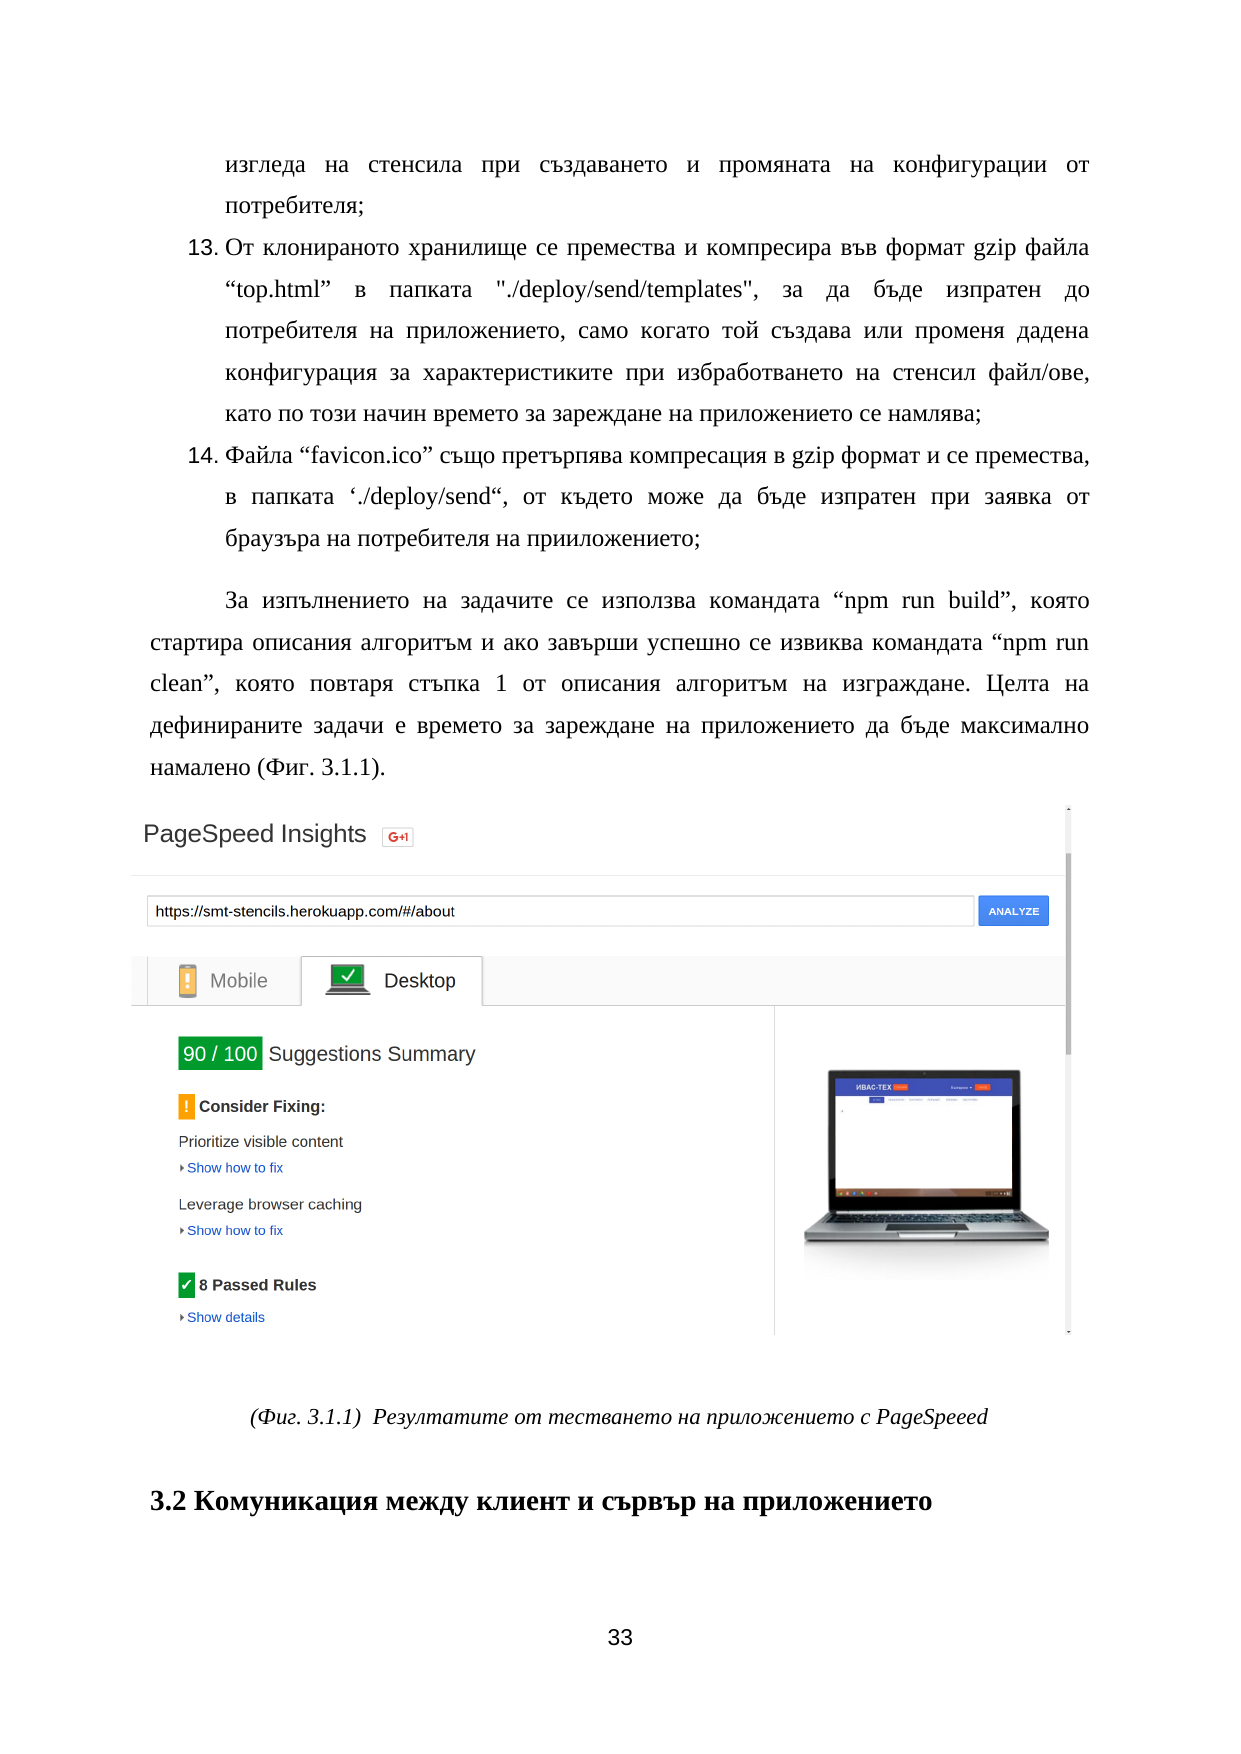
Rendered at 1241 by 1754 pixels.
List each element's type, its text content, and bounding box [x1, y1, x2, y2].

list Файла “favicon.ico” също претърпява компресация в gzip формат и се премества, в папката ‘./deploy/send“, от където може да бъде изпратен при заявка от браузъра на потребителя на прииложението; [187, 441, 1091, 552]
list От клонираното хранилище се премества и компресира във формат gzip файла “top.html” в папката "./deploy/send/templates", за да бъде изпратен до потребителя на приложението, само когато той създава или променя дадена конфигурация за характеристиките при избработването на стенсил файл/ове, като по този начин времето за зареждане на приложението се намлява; [187, 233, 1091, 427]
text 3.2 Комуникация между клиент и сървър на приложението [150, 1484, 1091, 1516]
text (Фиг. 3.1.1) Резултатите от тестването на приложението с PageSpeeed [150, 1404, 1091, 1430]
list изгледа на стенсила при създаването и промяната на конфигурации от потребителя; [187, 150, 1091, 219]
picture [131, 805, 1072, 1335]
text За изпълнението на задачите се използва командата “npm run build”, която стартира описания алгоритъм и ако завърши успешно се извиква командата “npm run clean”, която повтаря стъпка 1 от описания алгоритъм на изграждане. Целта на дефинираните задачи е времето за зареждане на приложението да бъде максимално намалено (Фиг. 3.1.1). [150, 586, 1091, 780]
